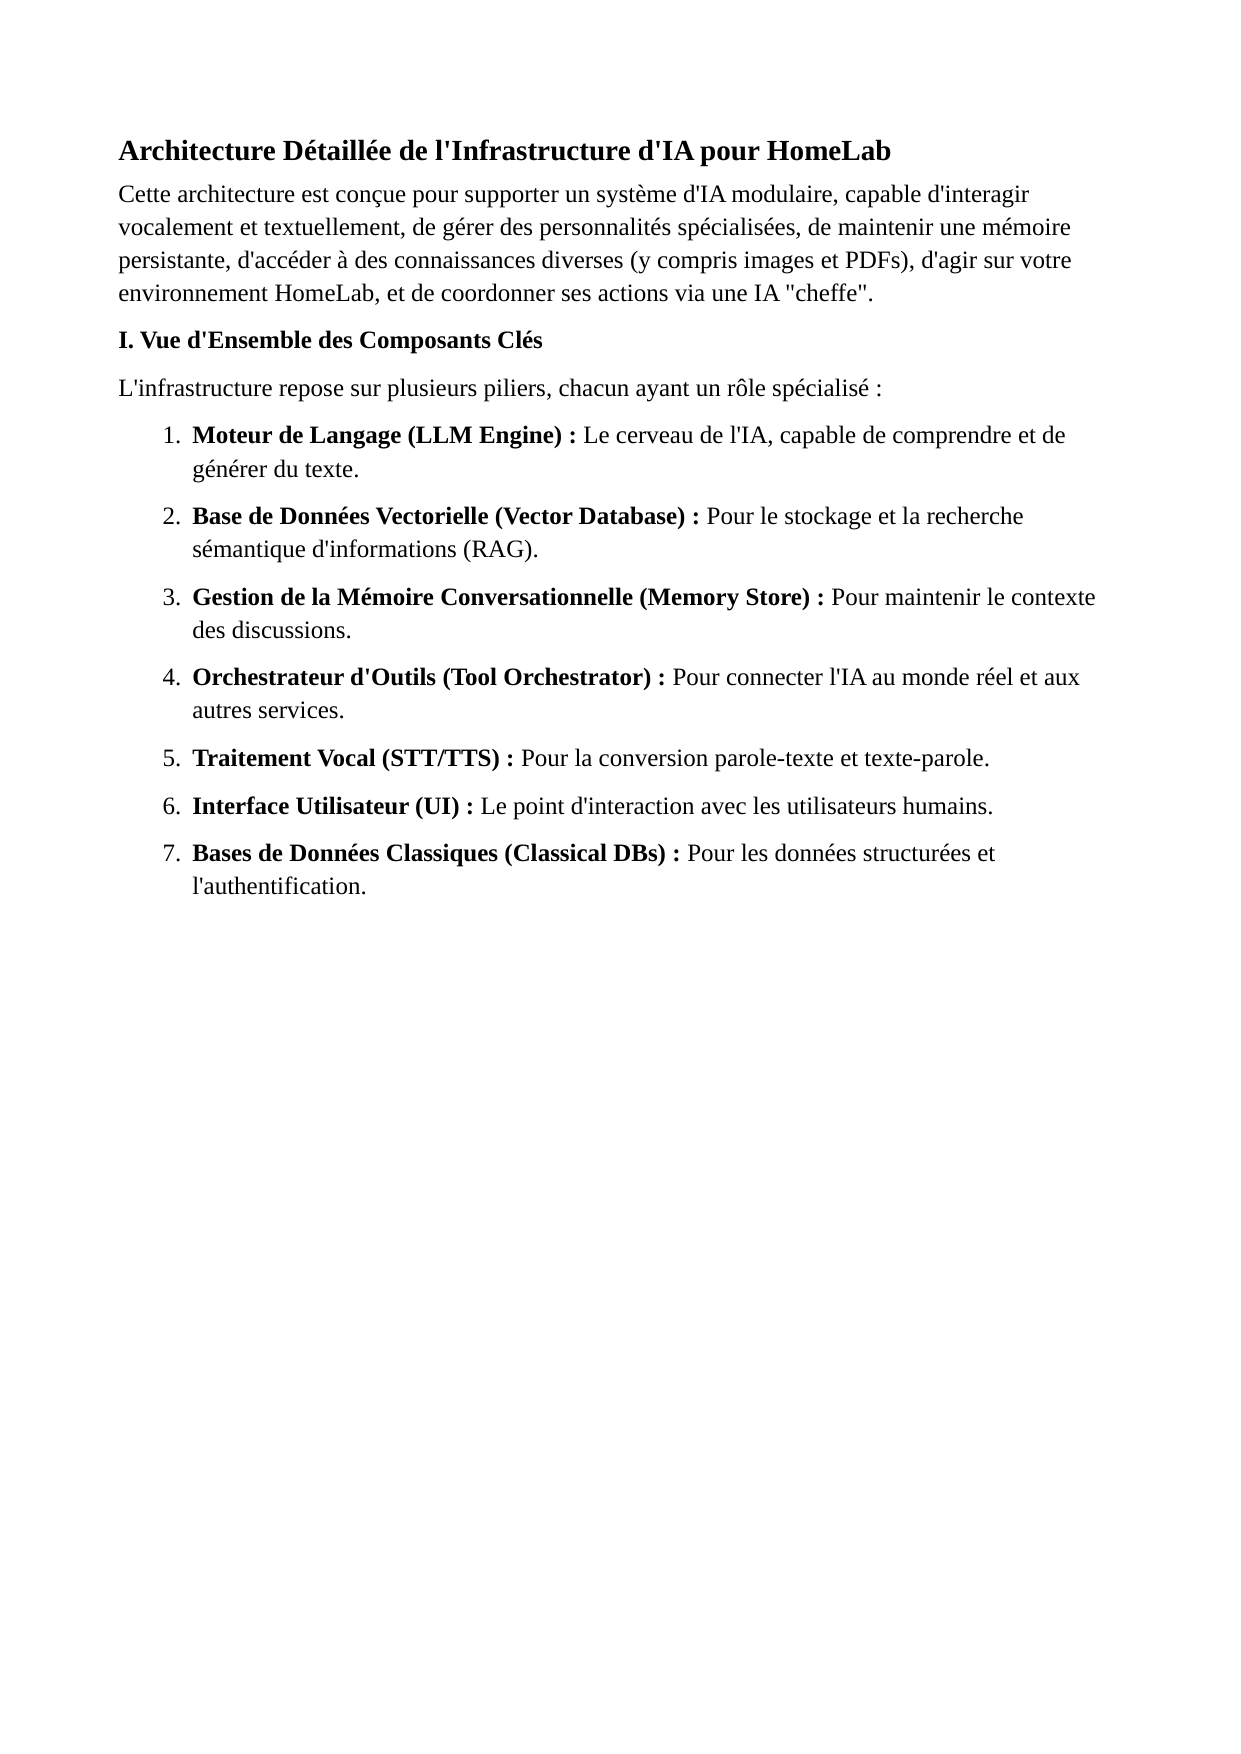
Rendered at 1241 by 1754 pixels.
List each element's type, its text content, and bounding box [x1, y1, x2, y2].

subtitle I. Vue d'Ensemble des Composants Clés [118, 325, 1122, 354]
text Cette architecture est conçue pour supporter un système d'IA modulaire, capable d'interagir vocalement et textuellement, de gérer des personnalités spécialisées, de maintenir une mémoire persistante, d'accéder à des connaissances diverses (y compris images et PDFs), d'agir sur votre environnement HomeLab, et de coordonner ses actions via une IA "cheffe". [118, 179, 1122, 307]
text L'infrastructure repose sur plusieurs piliers, chacun ayant un rôle spécialisé : [118, 373, 1122, 402]
subtitle Architecture Détaillée de l'Infrastructure d'IA pour HomeLab [118, 133, 1122, 166]
list Gestion de la Mémoire Conversationnelle (Memory Store) : Pour maintenir le contexte des discussions. [162, 582, 1122, 644]
list Traitement Vocal (STT/TTS) : Pour la conversion parole-texte et texte-parole. [162, 743, 1122, 772]
list Moteur de Langage (LLM Engine) : Le cerveau de l'IA, capable de comprendre et de générer du texte. [162, 421, 1122, 482]
list Orchestrateur d'Outils (Tool Orchestrator) : Pour connecter l'IA au monde réel et aux autres services. [162, 662, 1122, 724]
list Base de Données Vectorielle (Vector Database) : Pour le stockage et la recherche sémantique d'informations (RAG). [162, 501, 1122, 563]
list Bases de Données Classiques (Classical DBs) : Pour les données structurées et l'authentification. [162, 838, 1122, 933]
list Interface Utilisateur (UI) : Le point d'interaction avec les utilisateurs humains. [162, 791, 1122, 819]
